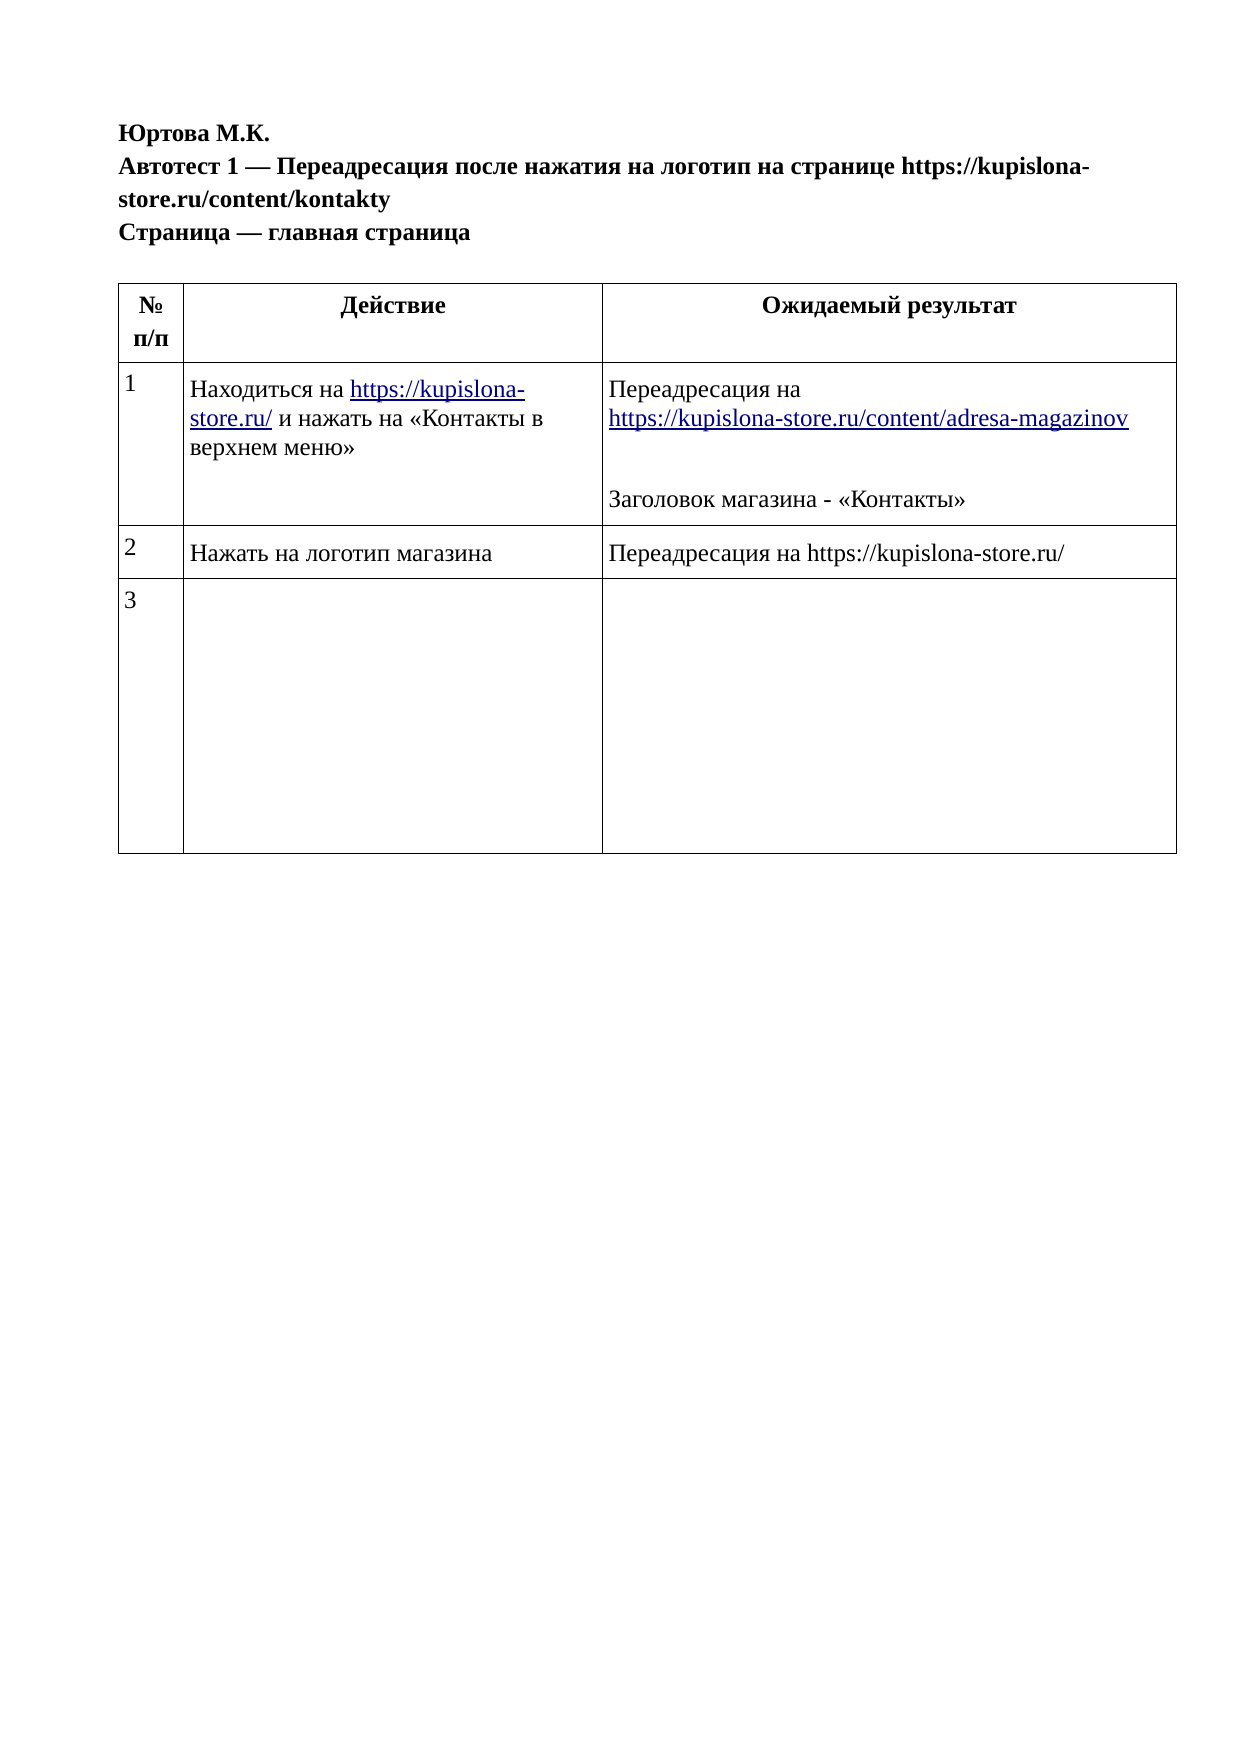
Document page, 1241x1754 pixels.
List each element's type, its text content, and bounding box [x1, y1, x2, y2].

table_cell [184, 579, 602, 852]
table_header № п/п [119, 284, 183, 362]
text Юртова М.К. [118, 118, 1122, 147]
table_cell 1 [119, 363, 183, 525]
table_cell [603, 579, 1176, 852]
table_cell 2 [119, 526, 183, 578]
table_cell Нажать на логотип магазина [184, 526, 602, 578]
table_header Действие [184, 284, 602, 362]
text Страница — главная страница [118, 217, 1122, 246]
table_header Ожидаемый результат [603, 284, 1176, 362]
table_cell Находиться на https://kupislona-store.ru/ и нажать на «Контакты в верхнем меню» [184, 363, 602, 525]
table_cell 3 [119, 579, 183, 852]
text Автотест 1 — Переадресация после нажатия на логотип на странице https://kupislona-store.ru/content/kontakty [118, 151, 1122, 213]
table_cell Переадресация на https://kupislona-store.ru/content/adresa-magazinov Заголовок магазина - «Контакты» [603, 363, 1176, 525]
table_cell Переадресация на https://kupislona-store.ru/ [603, 526, 1176, 578]
